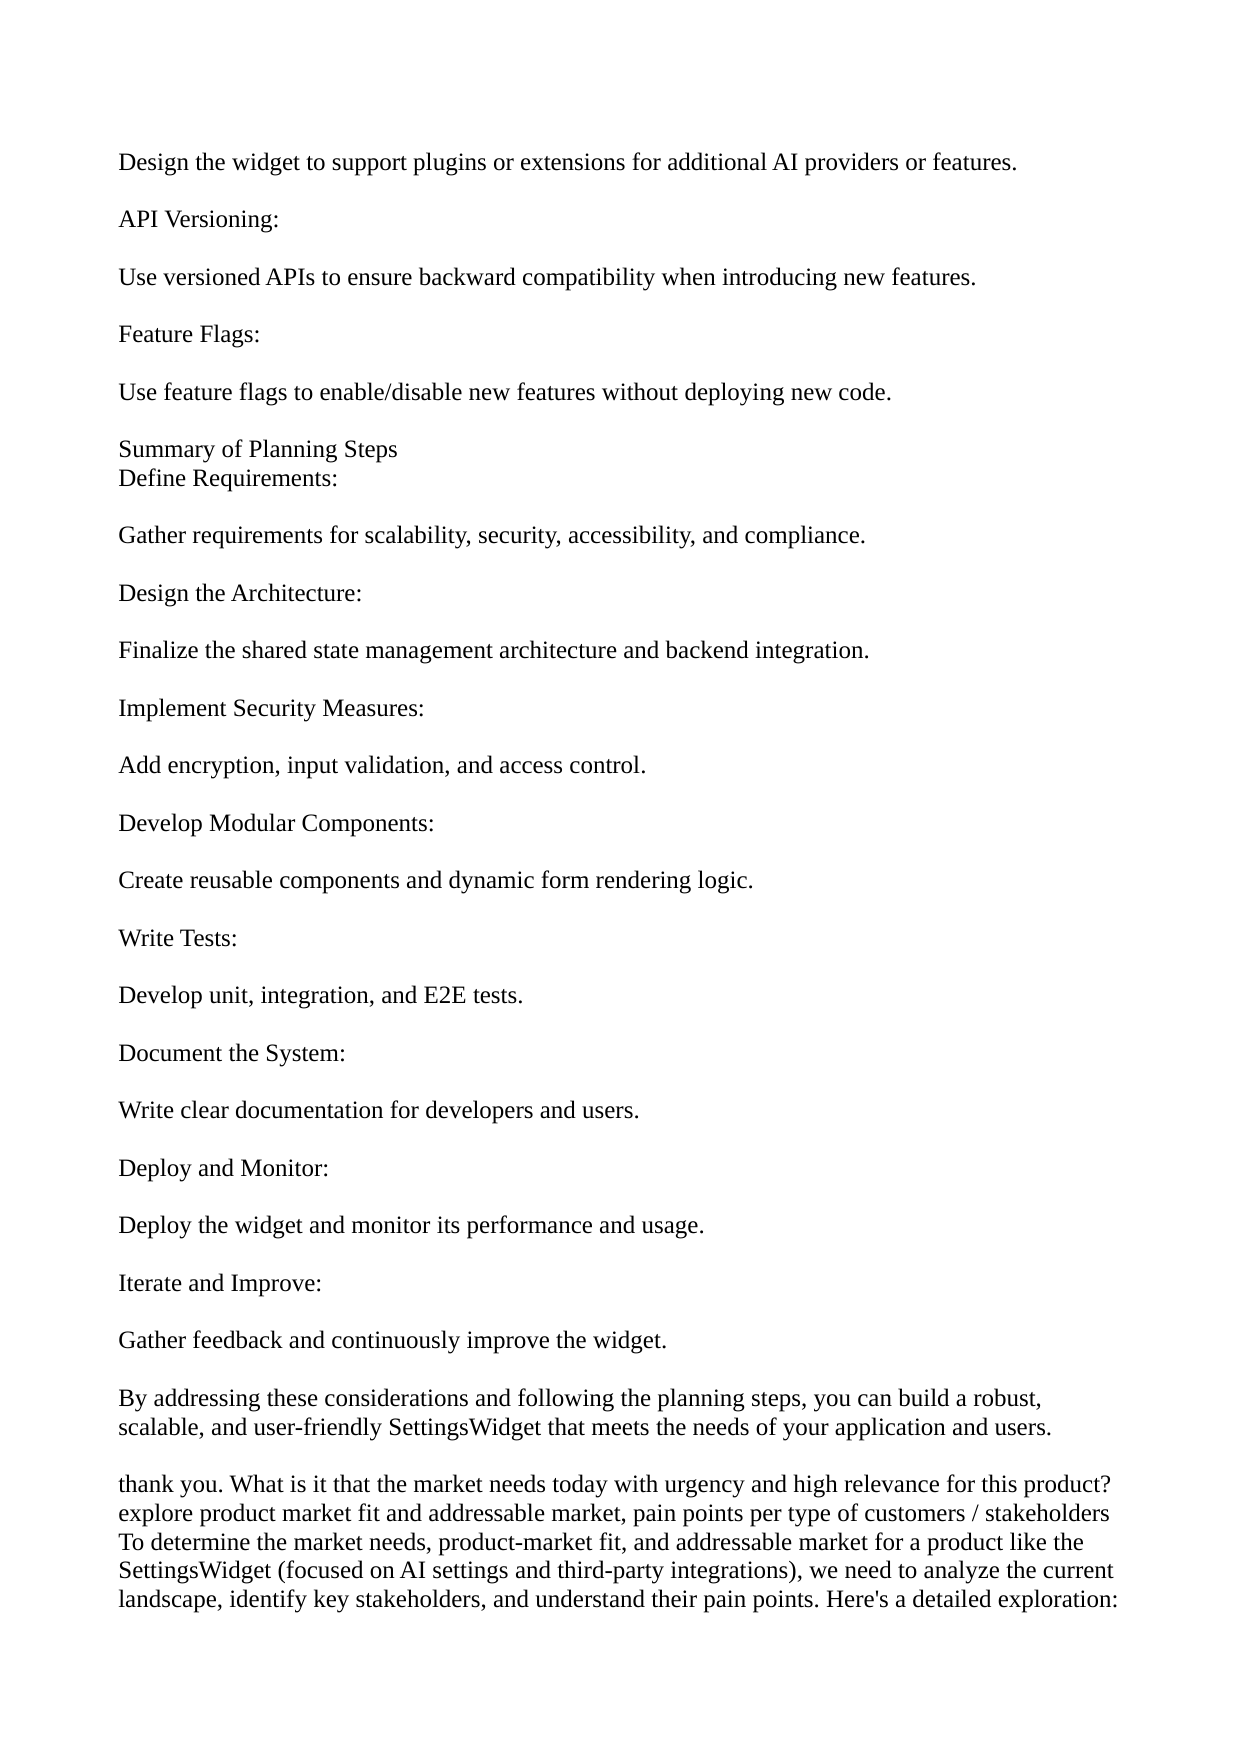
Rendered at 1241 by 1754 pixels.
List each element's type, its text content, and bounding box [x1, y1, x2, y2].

text Use feature flags to enable/disable new features without deploying new code. [118, 377, 1122, 406]
text Define Requirements: [118, 463, 1122, 492]
text Feature Flags: [118, 319, 1122, 348]
text Use versioned APIs to ensure backward compatibility when introducing new features. [118, 262, 1122, 291]
text Design the Architecture: [118, 578, 1122, 607]
text Deploy the widget and monitor its performance and usage. [118, 1211, 1122, 1239]
text To determine the market needs, product-market fit, and addressable market for a product like the SettingsWidget (focused on AI settings and third-party integrations), we need to analyze the current landscape, identify key stakeholders, and understand their pain points. Here's a detailed exploration: [118, 1527, 1122, 1613]
text Finalize the shared state management architecture and backend integration. [118, 636, 1122, 664]
text Gather requirements for scalability, security, accessibility, and compliance. [118, 521, 1122, 549]
text API Versioning: [118, 204, 1122, 233]
text Deploy and Monitor: [118, 1153, 1122, 1182]
text Summary of Planning Steps [118, 434, 1122, 463]
text Add encryption, input validation, and access control. [118, 751, 1122, 779]
text thank you. What is it that the market needs today with urgency and high relevance for this product? explore product market fit and addressable market, pain points per type of customers / stakeholders [118, 1469, 1122, 1527]
text Implement Security Measures: [118, 693, 1122, 722]
text Document the System: [118, 1038, 1122, 1067]
text Iterate and Improve: [118, 1268, 1122, 1297]
text Develop unit, integration, and E2E tests. [118, 981, 1122, 1009]
text Write clear documentation for developers and users. [118, 1096, 1122, 1124]
text Write Tests: [118, 923, 1122, 952]
text Design the widget to support plugins or extensions for additional AI providers or features. [118, 147, 1122, 176]
text Create reusable components and dynamic form rendering logic. [118, 866, 1122, 894]
text Gather feedback and continuously improve the widget. [118, 1326, 1122, 1354]
text Develop Modular Components: [118, 808, 1122, 837]
text By addressing these considerations and following the planning steps, you can build a robust, scalable, and user-friendly SettingsWidget that meets the needs of your application and users. [118, 1383, 1122, 1441]
